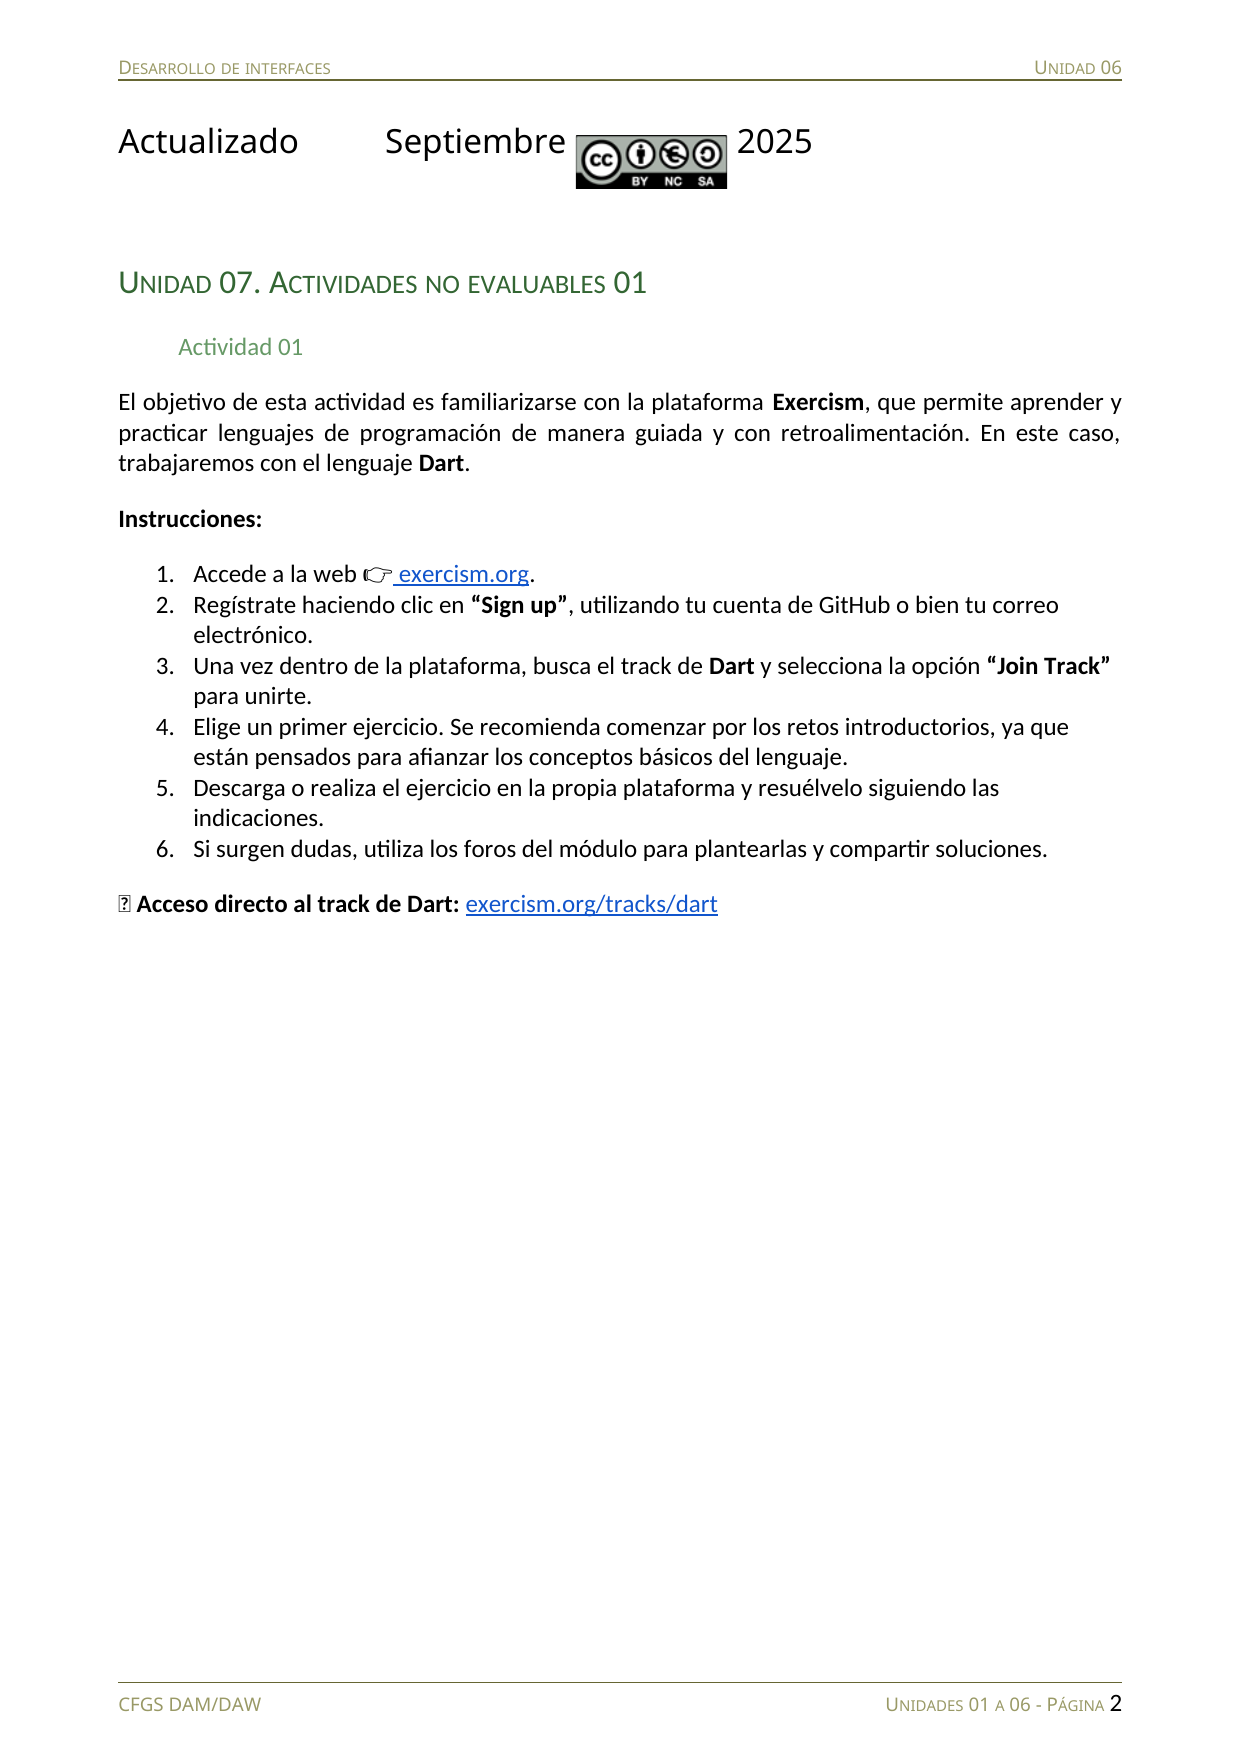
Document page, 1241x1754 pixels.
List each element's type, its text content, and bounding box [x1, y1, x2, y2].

text Instrucciones: [118, 503, 1122, 533]
list Descarga o realiza el ejercicio en la propia plataforma y resuélvelo siguiendo las indicaciones. [156, 772, 1122, 833]
list Una vez dentro de la plataforma, busca el track de Dart y selecciona la opción “Join Track” para unirte. [156, 650, 1122, 711]
list Elige un primer ejercicio. Se recomienda comenzar por los retos introductorios, ya que están pensados para afianzar los conceptos básicos del lenguaje. [156, 711, 1122, 772]
list Regístrate haciendo clic en “Sign up”, utilizando tu cuenta de GitHub o bien tu correo electrónico. [156, 589, 1122, 650]
text Actualizado Septiembre 2025 [118, 118, 1122, 163]
text El objetivo de esta actividad es familiarizarse con la plataforma Exercism, que permite aprender y practicar lenguajes de programación de manera guiada y con retroalimentación. En este caso, trabajaremos con el lenguaje Dart. [118, 386, 1122, 478]
list Si surgen dudas, utiliza los foros del módulo para plantearlas y compartir soluciones. [156, 833, 1122, 863]
subtitle Actividad 01 [178, 331, 1122, 361]
text 🔗 Acceso directo al track de Dart: exercism.org/tracks/dart [118, 888, 1122, 919]
list Accede a la web 👉 exercism.org. [156, 558, 1122, 589]
picture [575, 135, 728, 189]
text Unidad 07. Actividades no evaluables 01 [118, 261, 1122, 302]
